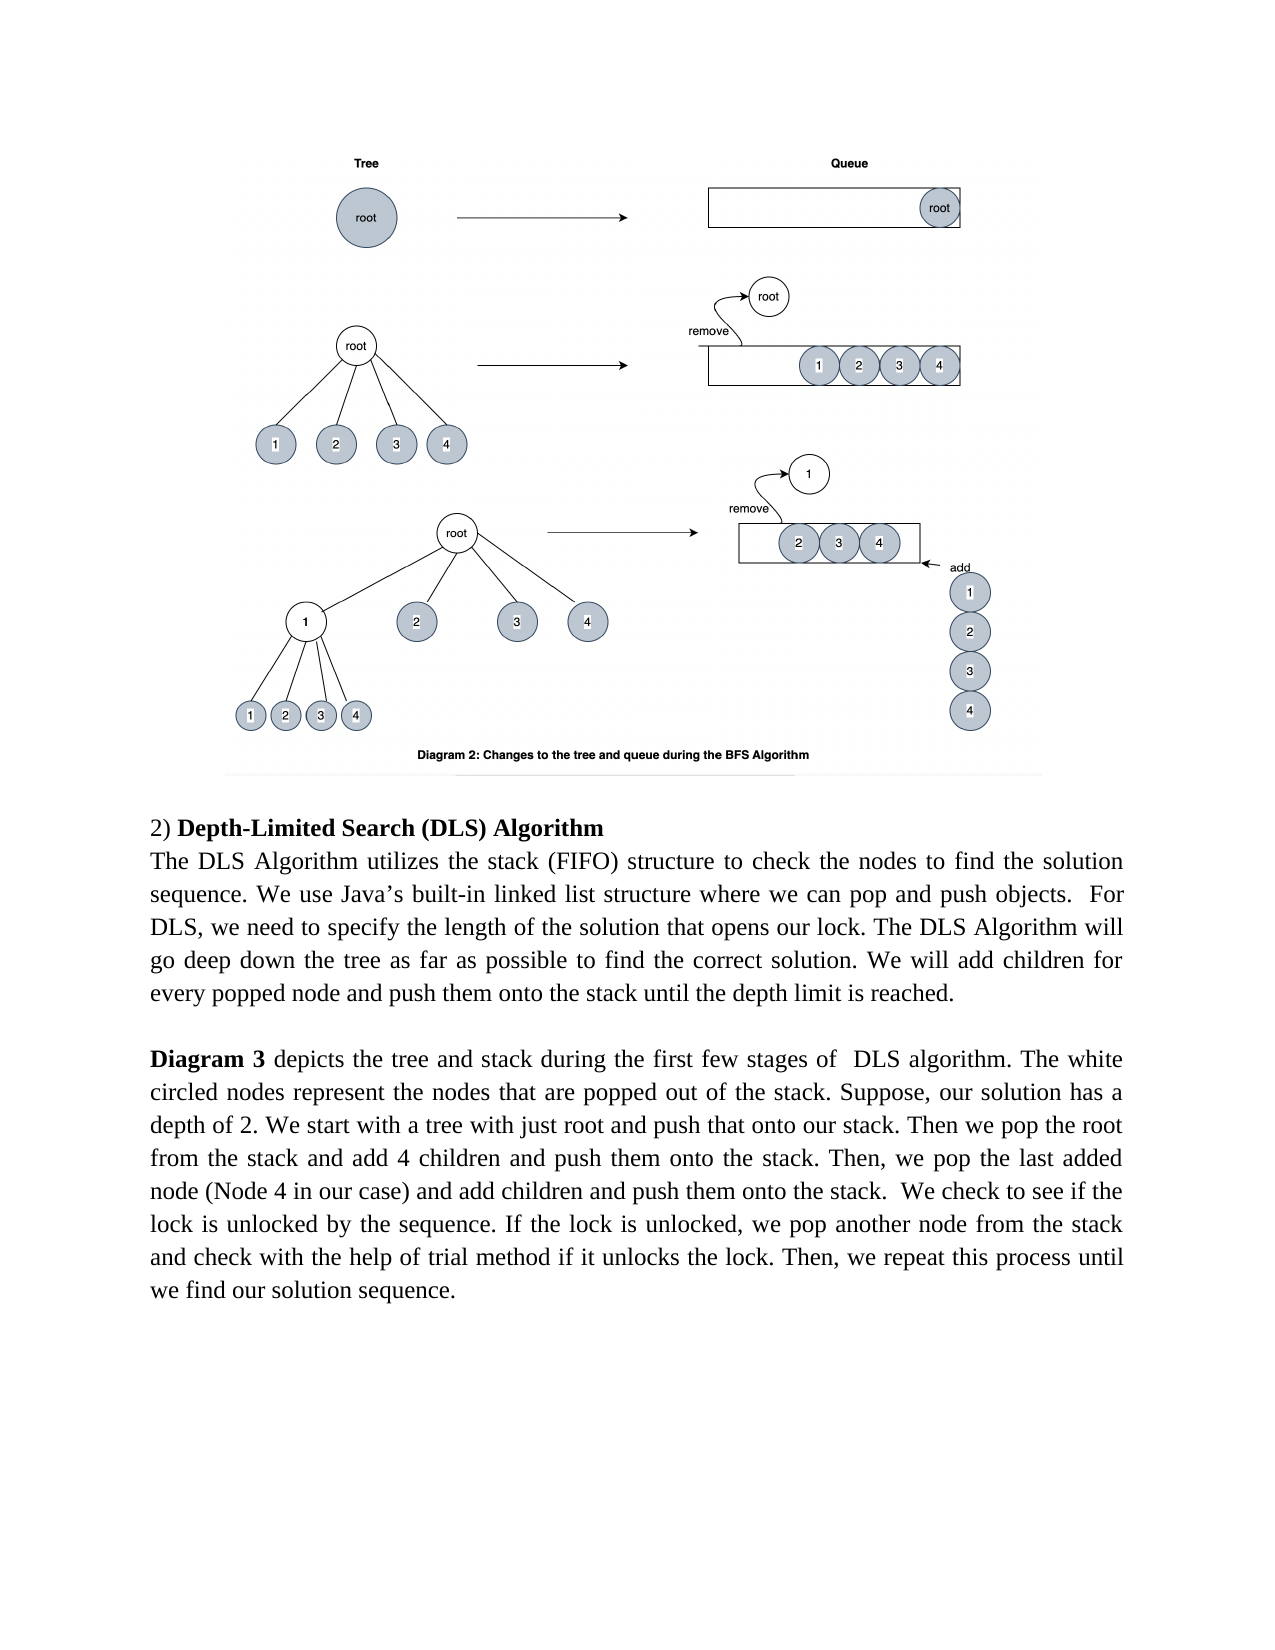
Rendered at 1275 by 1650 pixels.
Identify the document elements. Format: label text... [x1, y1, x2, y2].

text Diagram 3 depicts the tree and stack during the first few stages of DLS algorithm. The white circled nodes represent the nodes that are popped out of the stack. Suppose, our solution has a depth of 2. We start with a tree with just root and push that onto our stack. Then we pop the root from the stack and add 4 children and push them onto the stack. Then, we pop the last added node (Node 4 in our case) and add children and push them onto the stack. We check to see if the lock is unlocked by the sequence. If the lock is unlocked, we pop another node from the stack and check with the help of trial method if it unlocks the lock. Then, we repeat this process until we find our solution sequence. [150, 1044, 1125, 1304]
text 2) Depth-Limited Search (DLS) Algorithm [150, 813, 1125, 841]
text The DLS Algorithm utilizes the stack (FIFO) structure to check the nodes to find the solution sequence. We use Java’s built-in linked list structure where we can pop and push objects. For DLS, we need to specify the length of the solution that opens our lock. The DLS Algorithm will go deep down the tree as far as possible to find the correct solution. We will add children for every popped node and push them onto the stack until the depth limit is reached. [150, 846, 1125, 1007]
picture [225, 150, 1043, 776]
